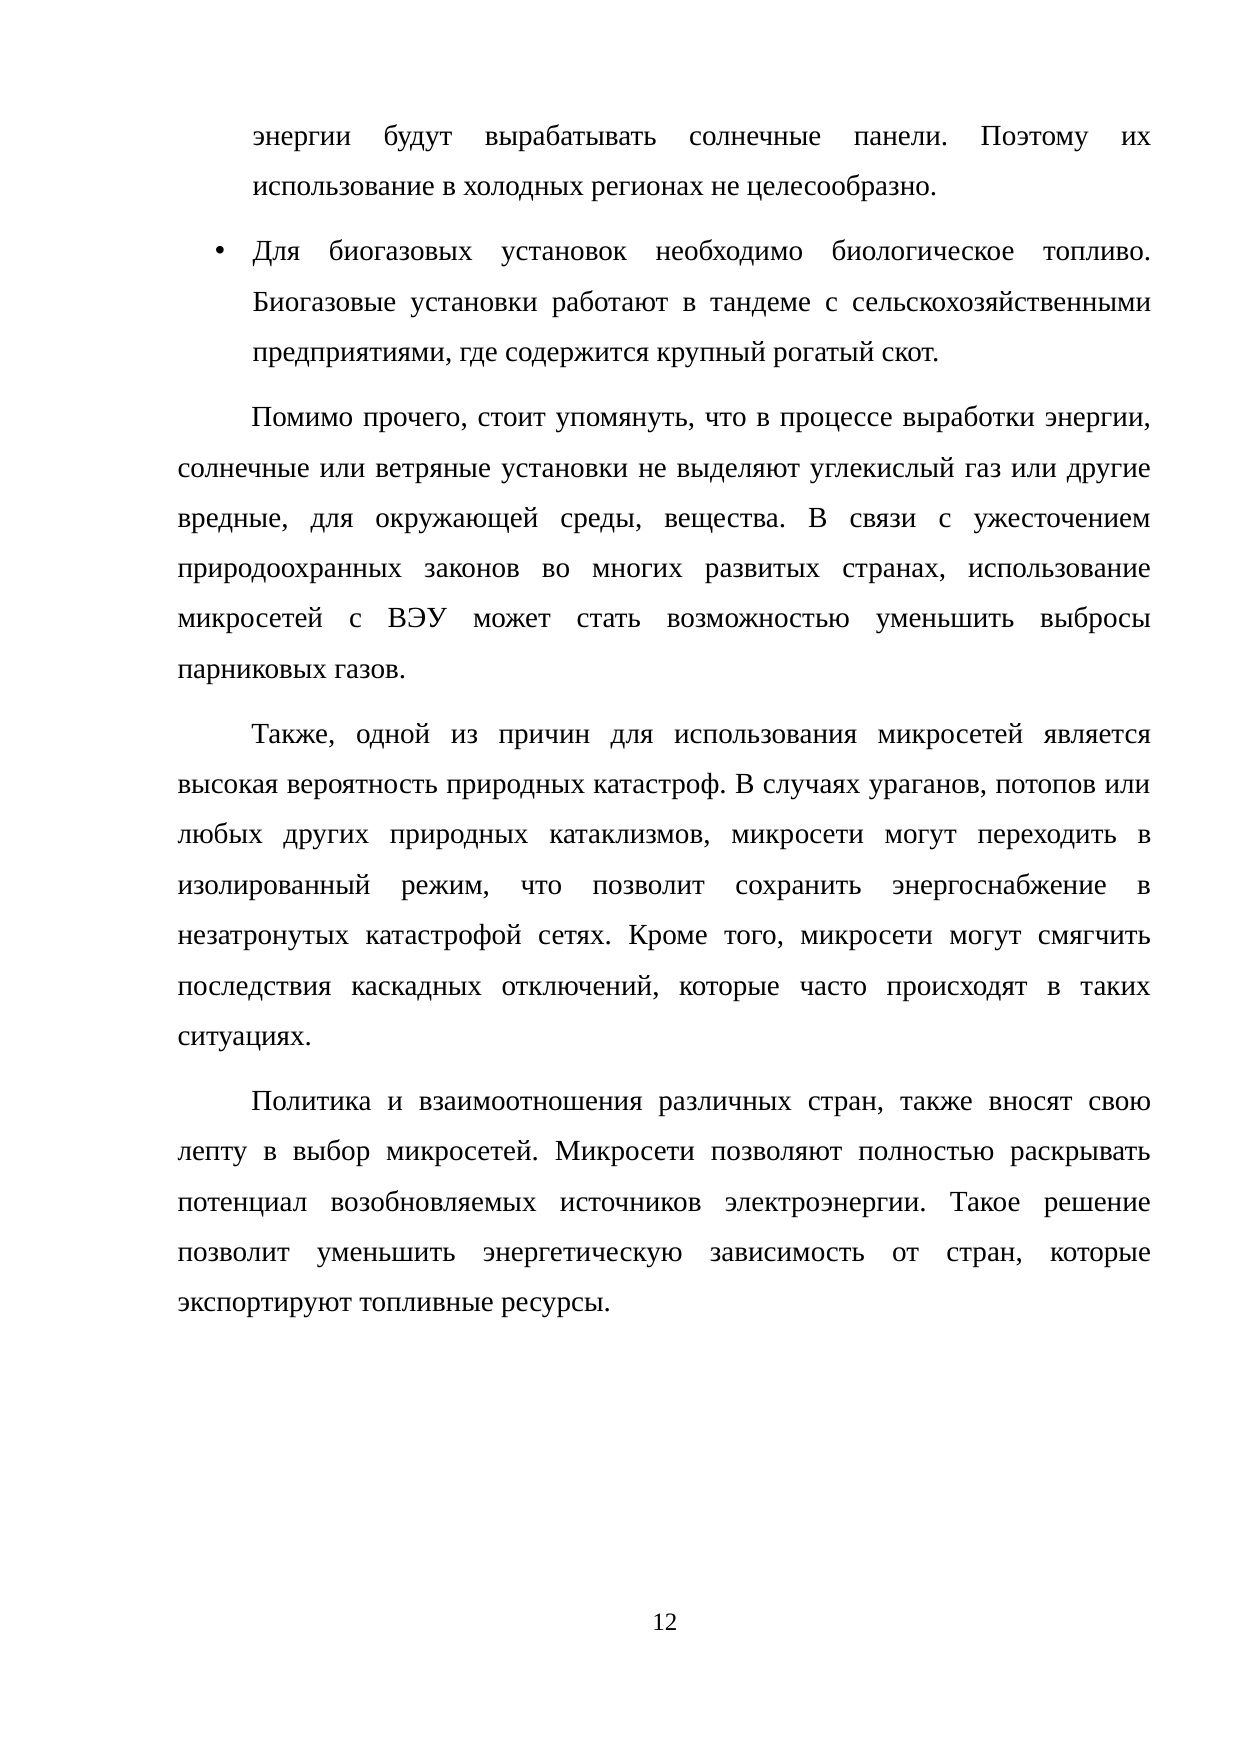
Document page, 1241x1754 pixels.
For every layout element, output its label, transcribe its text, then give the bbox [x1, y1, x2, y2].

list энергии будут вырабатывать солнечные панели. Поэтому их использование в холодных регионах не целесообразно. [215, 118, 1152, 202]
list Для биогазовых установок необходимо биологическое топливо. Биогазовые установки работают в тандеме с сельскохозяйственными предприятиями, где содержится крупный рогатый скот. [215, 233, 1152, 368]
text Также, одной из причин для использования микросетей является высокая вероятность природных катастроф. В случаях ураганов, потопов или любых других природных катаклизмов, микросети могут переходить в изолированный режим, что позволит сохранить энергоснабжение в незатронутых катастрофой сетях. Кроме того, микросети могут смягчить последствия каскадных отключений, которые часто происходят в таких ситуациях. [177, 716, 1152, 1051]
text Политика и взаимоотношения различных стран, также вносят свою лепту в выбор микросетей. Микросети позволяют полностью раскрывать потенциал возобновляемых источников электроэнергии. Такое решение позволит уменьшить энергетическую зависимость от стран, которые экспортируют топливные ресурсы. [177, 1083, 1152, 1318]
text Помимо прочего, стоит упомянуть, что в процессе выработки энергии, солнечные или ветряные установки не выделяют углекислый газ или другие вредные, для окружающей среды, вещества. В связи с ужесточением природоохранных законов во многих развитых странах, использование микросетей с ВЭУ может стать возможностью уменьшить выбросы парниковых газов. [177, 399, 1152, 684]
